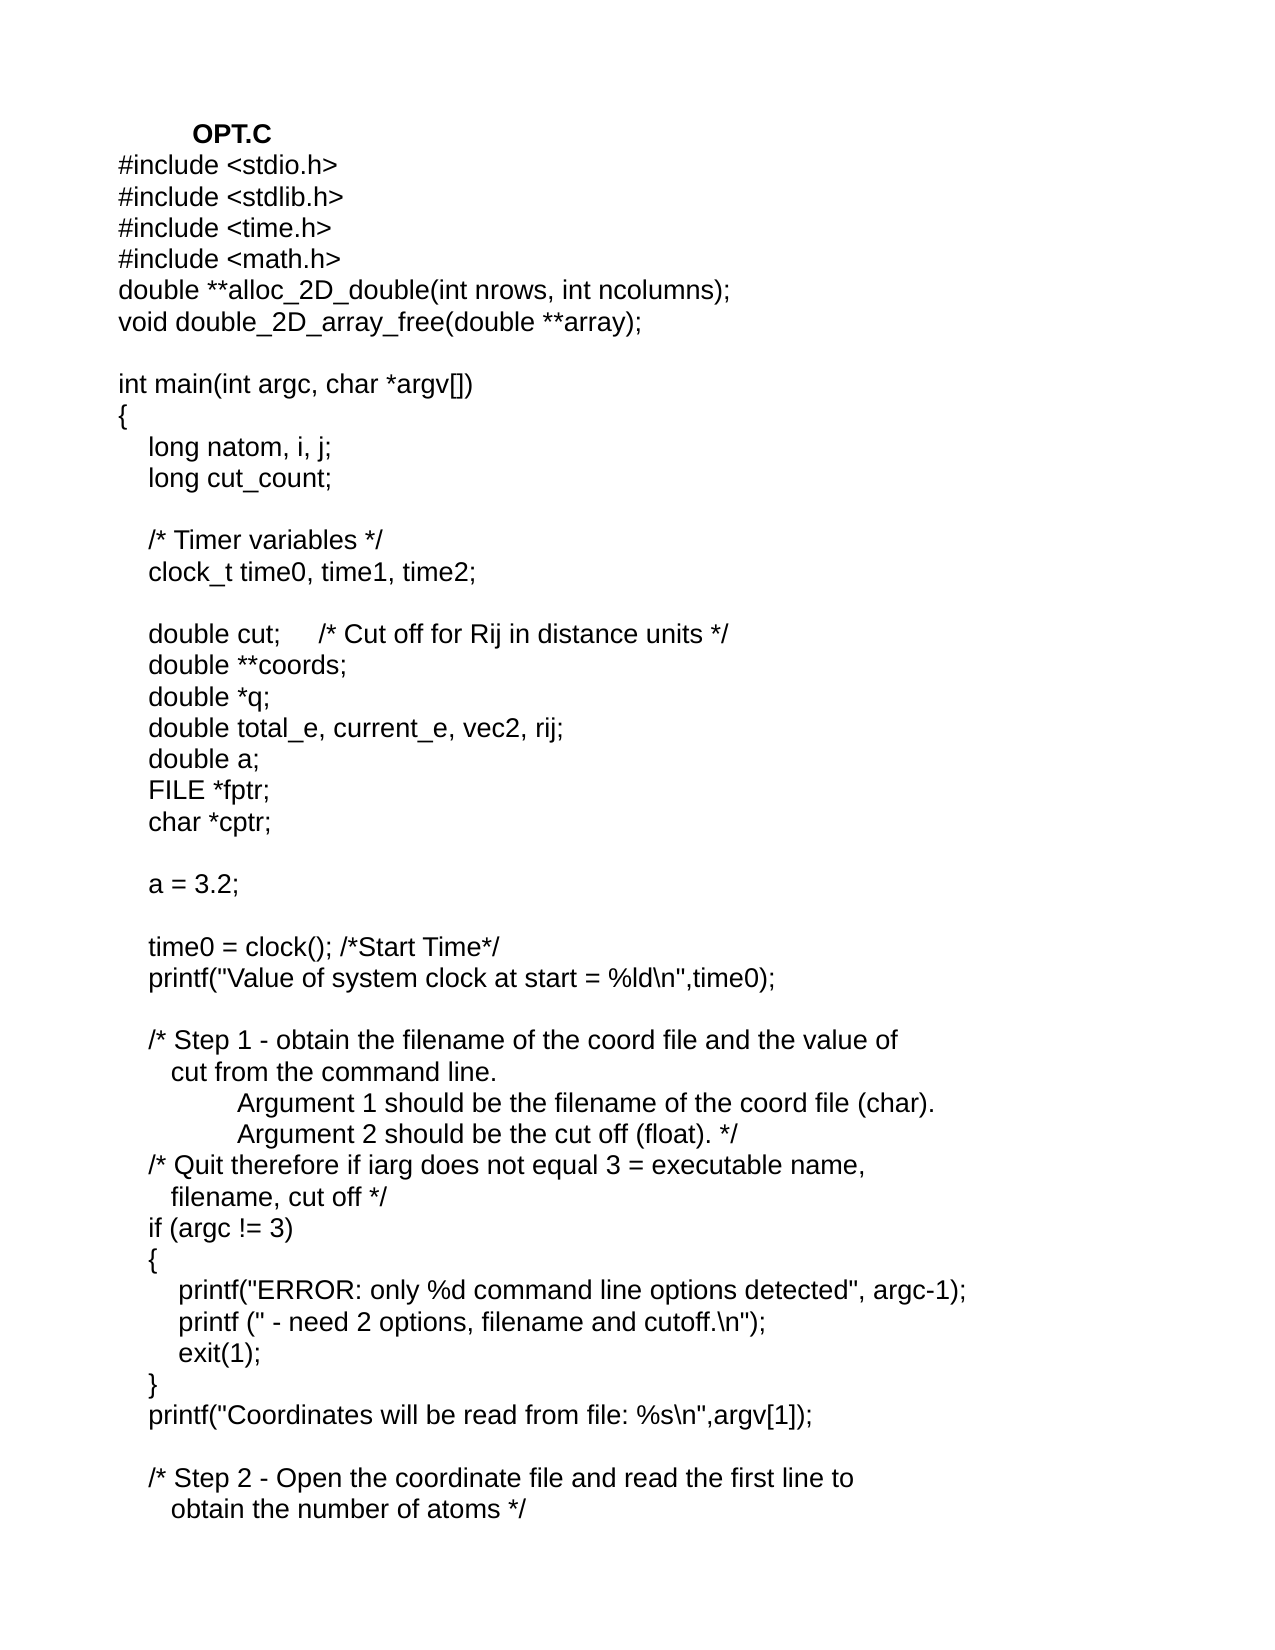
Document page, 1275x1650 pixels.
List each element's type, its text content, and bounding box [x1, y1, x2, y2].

text time0 = clock(); /*Start Time*/ [118, 931, 1157, 962]
text double a; [118, 743, 1157, 774]
text printf("Value of system clock at start = %ld\n",time0); [118, 962, 1157, 993]
text OPT.C [118, 118, 1157, 149]
text double total_e, current_e, vec2, rij; [118, 712, 1157, 743]
text printf("Coordinates will be read from file: %s\n",argv[1]); [118, 1399, 1157, 1431]
text void double_2D_array_free(double **array); [118, 306, 1157, 337]
text { [118, 399, 1157, 431]
text } [118, 1368, 1157, 1399]
text #include <stdio.h> [118, 149, 1157, 181]
text /* Step 2 - Open the coordinate file and read the first line to [118, 1462, 1157, 1493]
text #include <math.h> [118, 243, 1157, 274]
text double cut; /* Cut off for Rij in distance units */ [118, 618, 1157, 649]
text double **coords; [118, 649, 1157, 681]
text /* Quit therefore if iarg does not equal 3 = executable name, [118, 1149, 1157, 1181]
text printf("ERROR: only %d command line options detected", argc-1); [118, 1274, 1157, 1306]
text #include <stdlib.h> [118, 181, 1157, 212]
text char *cptr; [118, 806, 1157, 837]
text double *q; [118, 681, 1157, 712]
text filename, cut off */ [118, 1181, 1157, 1212]
text a = 3.2; [118, 868, 1157, 899]
text int main(int argc, char *argv[]) [118, 368, 1157, 399]
text #include <time.h> [118, 212, 1157, 243]
text long cut_count; [118, 462, 1157, 493]
text FILE *fptr; [118, 774, 1157, 806]
text clock_t time0, time1, time2; [118, 556, 1157, 587]
text printf (" - need 2 options, filename and cutoff.\n"); [118, 1306, 1157, 1337]
text exit(1); [118, 1337, 1157, 1368]
text /* Timer variables */ [118, 524, 1157, 556]
text if (argc != 3) [118, 1212, 1157, 1243]
text /* Step 1 - obtain the filename of the coord file and the value of [118, 1024, 1157, 1056]
text double **alloc_2D_double(int nrows, int ncolumns); [118, 274, 1157, 306]
text cut from the command line. [118, 1056, 1157, 1087]
text obtain the number of atoms */ [118, 1493, 1157, 1524]
text Argument 1 should be the filename of the coord file (char). [118, 1087, 1157, 1118]
text Argument 2 should be the cut off (float). */ [118, 1118, 1157, 1149]
text { [118, 1243, 1157, 1274]
text long natom, i, j; [118, 431, 1157, 462]
